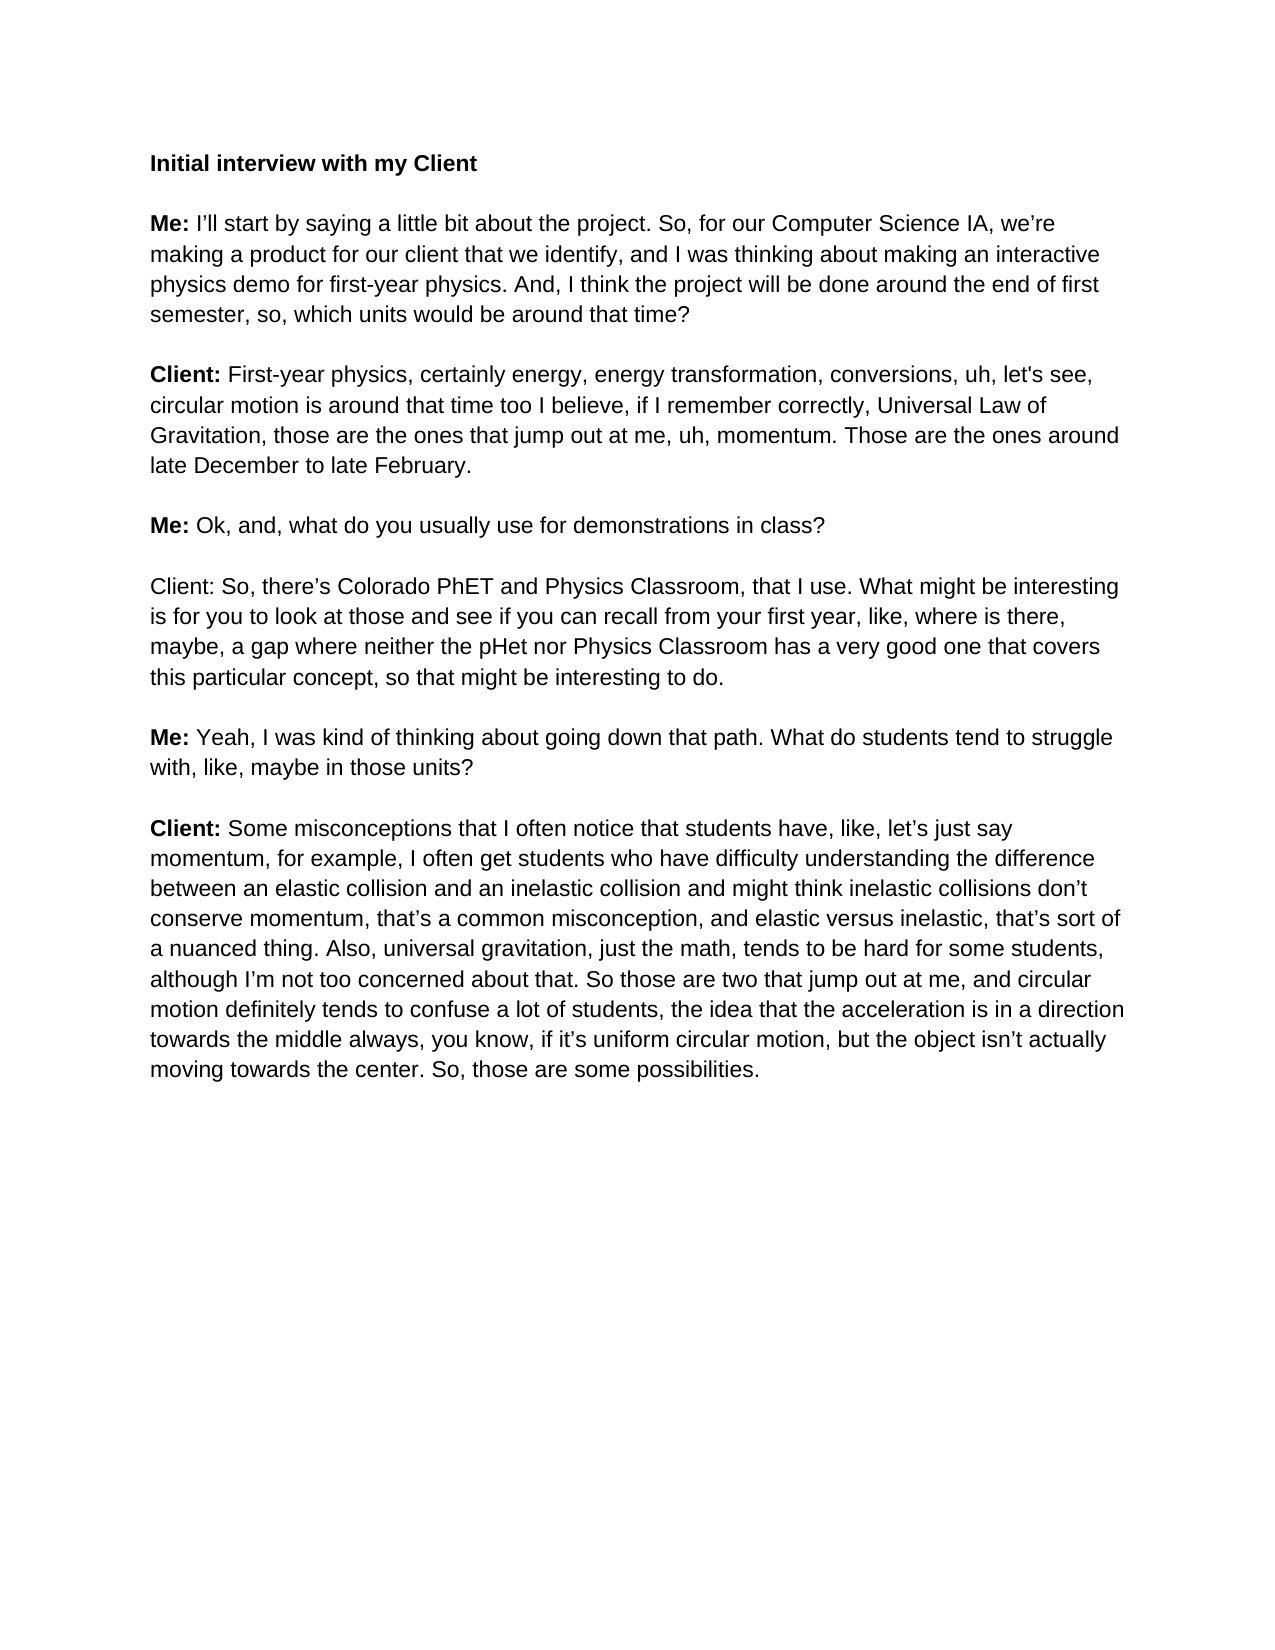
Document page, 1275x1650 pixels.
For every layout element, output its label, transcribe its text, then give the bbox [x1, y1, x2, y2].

text Initial interview with my Client [150, 150, 1125, 176]
text Me: Ok, and, what do you usually use for demonstrations in class? [150, 512, 1125, 539]
text Me: Yeah, I was kind of thinking about going down that path. What do students tend to struggle with, like, maybe in those units? [150, 724, 1125, 781]
text Me: I’ll start by saying a little bit about the project. So, for our Computer Science IA, we’re making a product for our client that we identify, and I was thinking about making an interactive physics demo for first-year physics. And, I think the project will be done around the end of first semester, so, which units would be around that time? [150, 210, 1125, 327]
text Client: So, there’s Colorado PhET and Physics Classroom, that I use. What might be interesting is for you to look at those and see if you can recall from your first year, like, where is there, maybe, a gap where neither the pHet nor Physics Classroom has a very good one that covers this particular concept, so that might be interesting to do. [150, 573, 1125, 690]
text Client: First-year physics, certainly energy, energy transformation, conversions, uh, let's see, circular motion is around that time too I believe, if I remember correctly, Universal Law of Gravitation, those are the ones that jump out at me, uh, momentum. Those are the ones around late December to late February. [150, 361, 1125, 478]
text Client: Some misconceptions that I often notice that students have, like, let’s just say momentum, for example, I often get students who have difficulty understanding the difference between an elastic collision and an inelastic collision and might think inelastic collisions don’t conserve momentum, that’s a common misconception, and elastic versus inelastic, that’s sort of a nuanced thing. Also, universal gravitation, just the math, tends to be hard for some students, although I’m not too concerned about that. So those are two that jump out at me, and circular motion definitely tends to confuse a lot of students, the idea that the acceleration is in a direction towards the middle always, you know, if it’s uniform circular motion, but the object isn’t actually moving towards the center. So, those are some possibilities. [150, 814, 1125, 1083]
